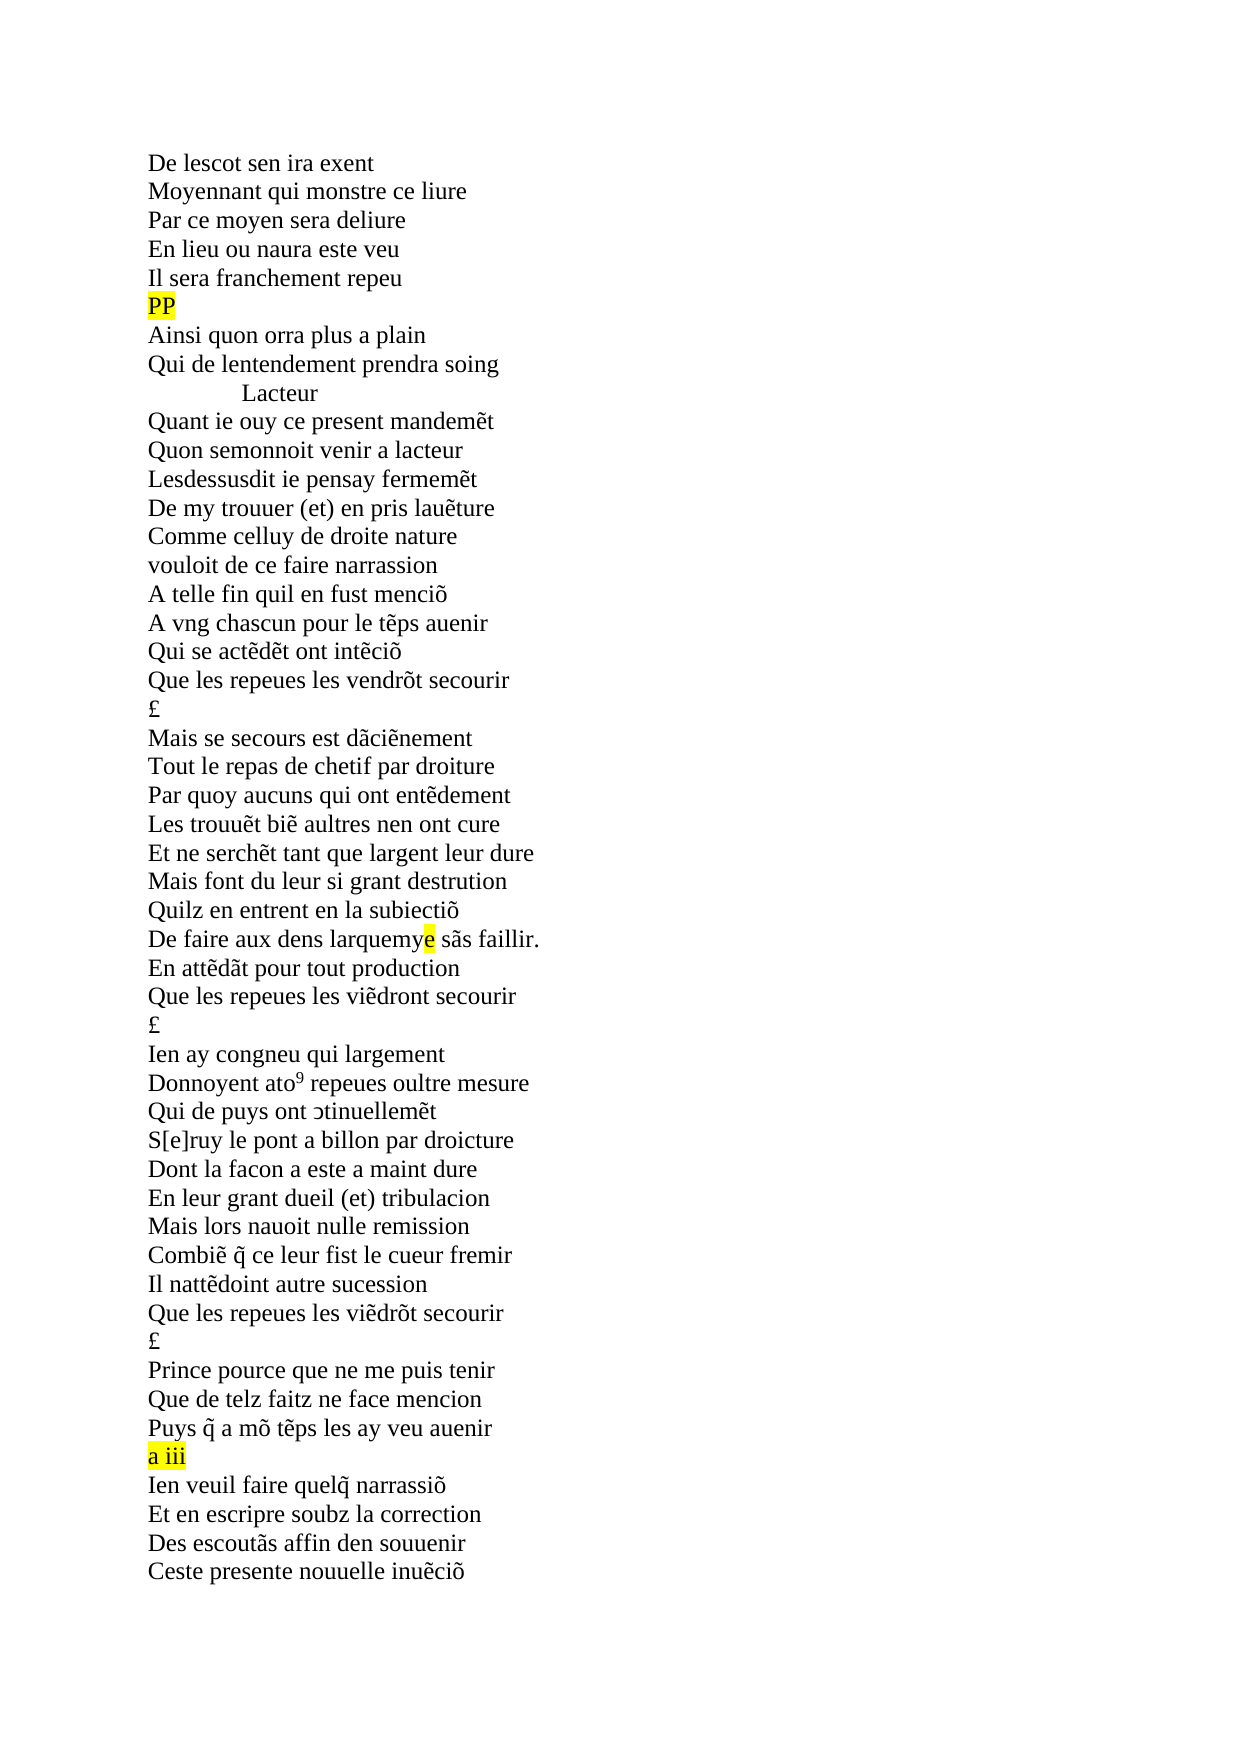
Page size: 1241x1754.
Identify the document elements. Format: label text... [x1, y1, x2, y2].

text PP [148, 291, 1093, 320]
text Que les repeues les viẽdront secourir [148, 981, 1093, 1010]
text Par ce moyen sera deliure [148, 205, 1093, 234]
text Ien veuil faire quelq̃ narrassiõ [148, 1470, 1093, 1499]
text Combiẽ q̃ ce leur fist le cueur fremir [148, 1240, 1093, 1269]
text A telle fin quil en fust menciõ [148, 579, 1093, 608]
text Quant ie ouy ce present mandemẽt [148, 406, 1093, 435]
text Des escoutãs affin den souuenir [148, 1528, 1093, 1556]
text Ien ay congneu qui largement [148, 1039, 1093, 1068]
text Qui de lentendement prendra soing [148, 349, 1093, 378]
text Ceste presente nouuelle inuẽciõ [148, 1556, 1093, 1585]
text Par quoy aucuns qui ont entẽdement [148, 780, 1093, 809]
text De lescot sen ira exent [148, 148, 1093, 176]
text A vng chascun pour le tẽps auenir [148, 608, 1093, 636]
text En lieu ou naura este veu [148, 234, 1093, 263]
text vouloit de ce faire narrassion [148, 550, 1093, 579]
text Que de telz faitz ne face mencion [148, 1384, 1093, 1413]
text Quon semonnoit venir a lacteur [148, 435, 1093, 464]
text Ainsi quon orra plus a plain [148, 320, 1093, 349]
text Que les repeues les vendrõt secourir [148, 665, 1093, 694]
text Et ne serchẽt tant que largent leur dure [148, 838, 1093, 866]
text Tout le repas de chetif par droiture [148, 751, 1093, 780]
text En attẽdãt pour tout production [148, 953, 1093, 981]
text Mais font du leur si grant destrution [148, 866, 1093, 895]
text Lesdessusdit ie pensay fermemẽt [148, 464, 1093, 493]
text Mais lors nauoit nulle remission [148, 1211, 1093, 1240]
text Quilz en entrent en la subiectiõ [148, 895, 1093, 924]
text £ [148, 1326, 1093, 1355]
text En leur grant dueil (et) tribulacion [148, 1183, 1093, 1211]
text £ [148, 1010, 1093, 1039]
text Il nattẽdoint autre sucession [148, 1269, 1093, 1298]
text Comme celluy de droite nature [148, 521, 1093, 550]
text Prince pource que ne me puis tenir [148, 1355, 1093, 1384]
text Dont la facon a este a maint dure [148, 1154, 1093, 1183]
text Mais se secours est dãciẽnement [148, 723, 1093, 751]
text Que les repeues les viẽdrõt secourir [148, 1298, 1093, 1326]
text Qui de puys ont ↄtinuellemẽt [148, 1096, 1093, 1125]
text Donnoyent ato9 repeues oultre mesure [148, 1068, 1093, 1096]
text a iii [148, 1441, 1093, 1470]
text £ [148, 694, 1093, 723]
text Il sera franchement repeu [148, 263, 1093, 291]
text Lacteur [148, 378, 1093, 406]
text Puys q̃ a mõ tẽps les ay veu auenir [148, 1413, 1093, 1441]
text Et en escripre soubz la correction [148, 1499, 1093, 1528]
text Les trouuẽt biẽ aultres nen ont cure [148, 809, 1093, 838]
text De faire aux dens larquemye sãs faillir. [148, 924, 1093, 953]
text De my trouuer (et) en pris lauẽture [148, 493, 1093, 521]
text S[e]ruy le pont a billon par droicture [148, 1125, 1093, 1154]
text Qui se actẽdẽt ont intẽciõ [148, 636, 1093, 665]
text Moyennant qui monstre ce liure [148, 176, 1093, 205]
